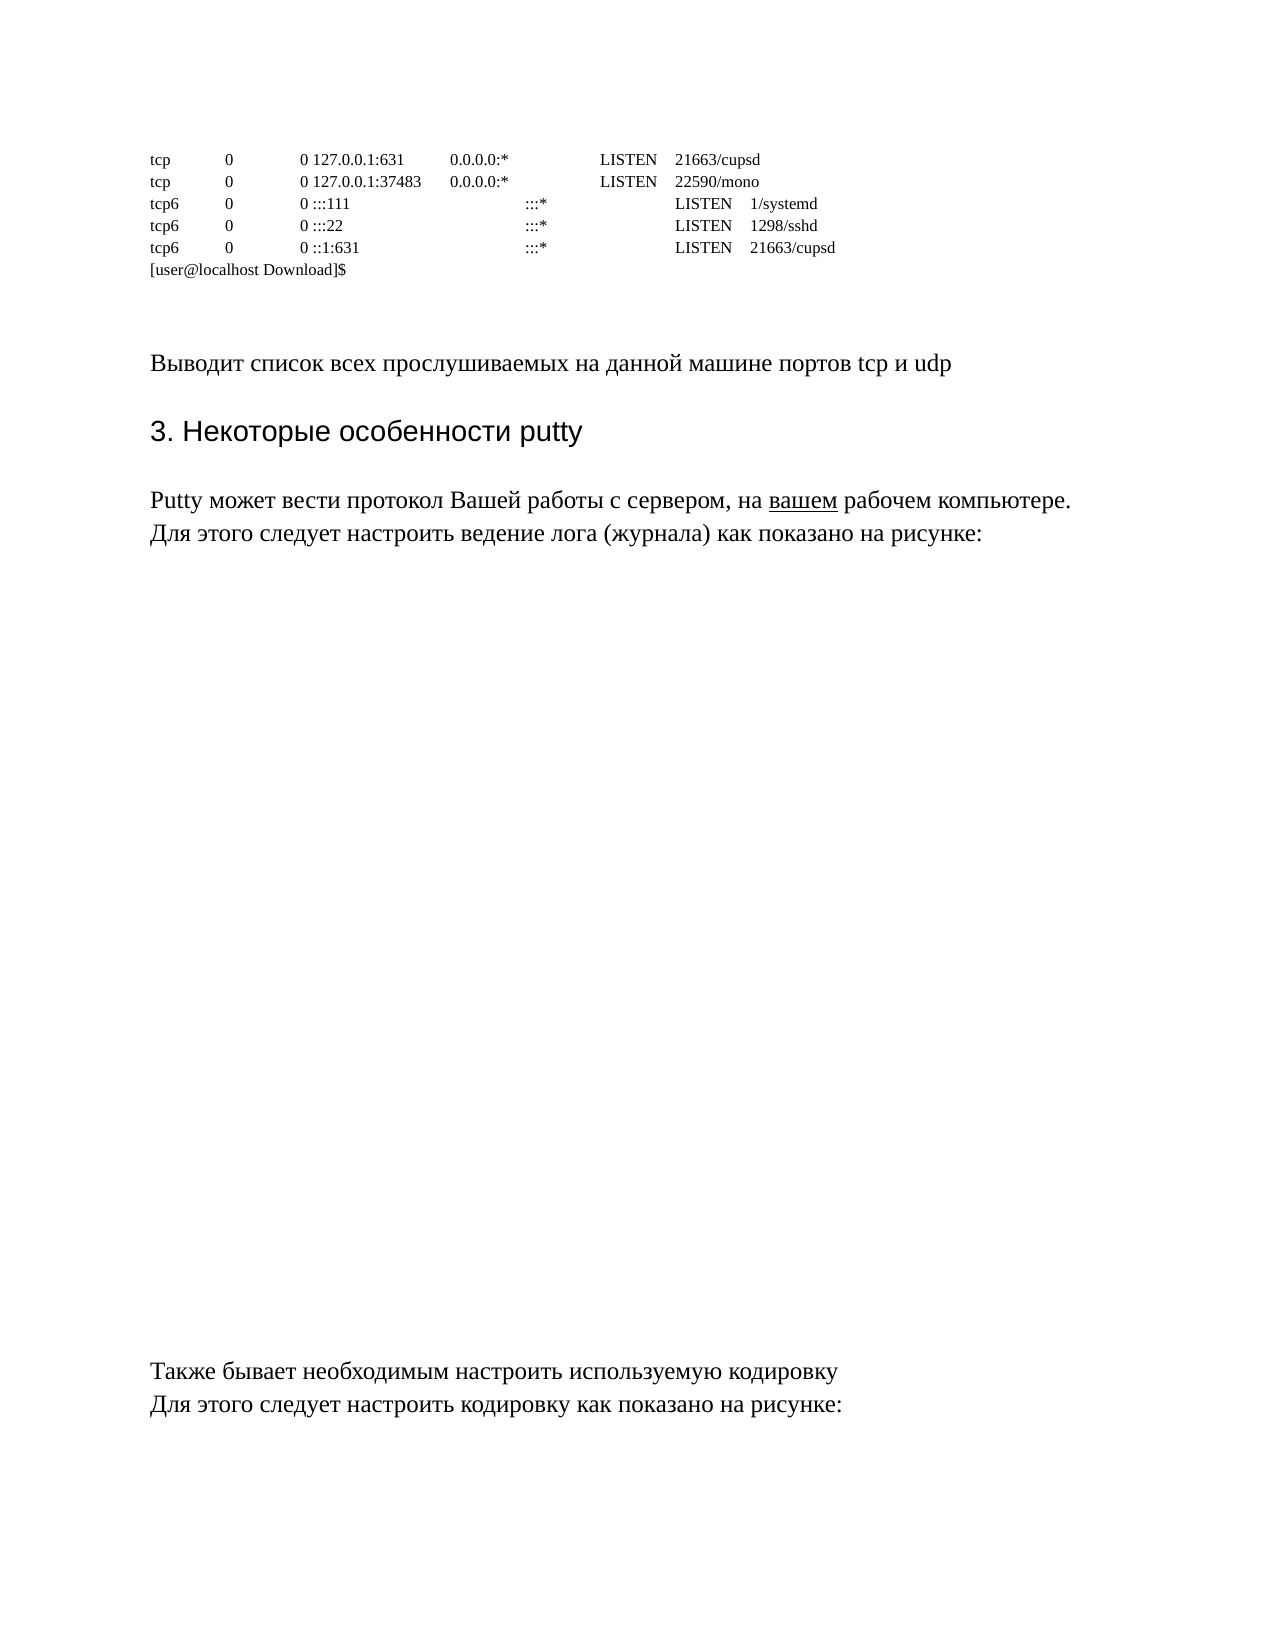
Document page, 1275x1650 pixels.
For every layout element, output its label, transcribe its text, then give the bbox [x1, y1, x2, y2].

text 3. Некоторые особенности putty [150, 414, 1125, 447]
text Для этого следует настроить ведение лога (журнала) как показано на рисунке: [150, 518, 1125, 547]
text Для этого следует настроить кодировку как показано на рисунке: [150, 1389, 1125, 1418]
text tcp6 0 0 ::1:631 :::* LISTEN 21663/cupsd [150, 238, 1125, 257]
text tcp6 0 0 :::22 :::* LISTEN 1298/sshd [150, 216, 1125, 235]
text tcp6 0 0 :::111 :::* LISTEN 1/systemd [150, 194, 1125, 213]
text Также бывает необходимым настроить используемую кодировку [150, 1356, 1125, 1385]
text tcp 0 0 127.0.0.1:37483 0.0.0.0:* LISTEN 22590/mono [150, 172, 1125, 191]
text tcp 0 0 127.0.0.1:631 0.0.0.0:* LISTEN 21663/cupsd [150, 150, 1125, 169]
text [user@localhost Download]$ [150, 260, 1125, 279]
text Putty может вести протокол Вашей работы с сервером, на вашем рабочем компьютере. [150, 486, 1125, 514]
text Выводит список всех прослушиваемых на данной машине портов tcp и udp [150, 348, 1125, 377]
